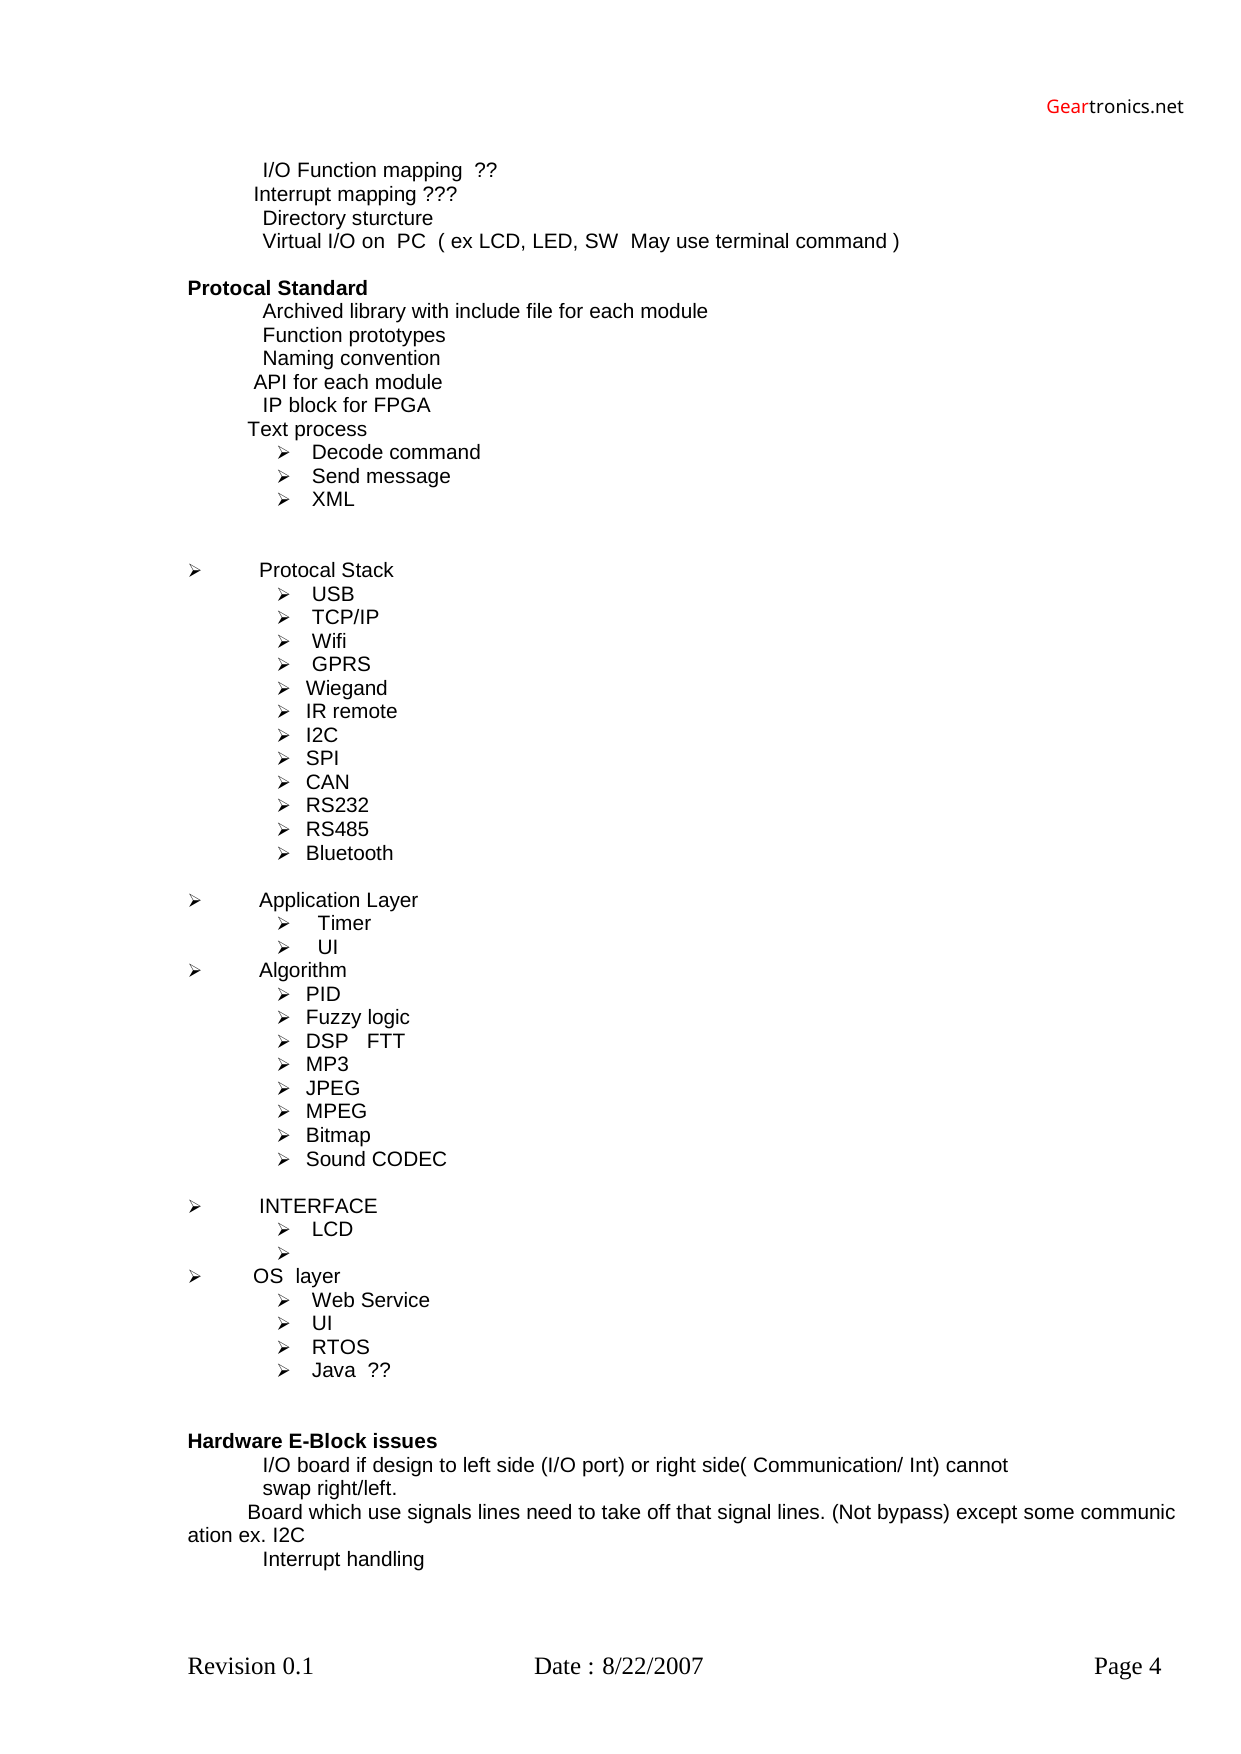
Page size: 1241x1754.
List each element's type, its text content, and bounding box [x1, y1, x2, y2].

text Directory sturcture [187, 206, 1184, 229]
list UI [276, 935, 1184, 959]
list MPEG [276, 1100, 1184, 1123]
list RS232 [276, 794, 1184, 817]
list Protocal Stack [187, 558, 1184, 582]
text Archived library with include file for each module [187, 299, 1184, 323]
text Protocal Standard [187, 276, 1184, 299]
list GPRS [276, 653, 1184, 676]
list MP3 [276, 1053, 1184, 1076]
list Wiegand [276, 676, 1184, 700]
list Sound CODEC [276, 1147, 1184, 1171]
list SPI [276, 747, 1184, 770]
text Text process [187, 417, 1184, 441]
list Fuzzy logic [276, 1006, 1184, 1029]
text Virtual I/O on PC ( ex LCD, LED, SW May use terminal command ) [187, 229, 1184, 253]
list XML [276, 488, 1184, 511]
text API for each module [187, 370, 1184, 394]
list LCD [276, 1218, 1184, 1241]
text Function prototypes [187, 323, 1184, 347]
list Web Service [276, 1288, 1184, 1312]
text swap right/left. [187, 1477, 1184, 1500]
list OS layer [187, 1265, 1184, 1288]
list DSP FTT [276, 1029, 1184, 1053]
list USB [276, 582, 1184, 606]
list IR remote [276, 700, 1184, 723]
list RS485 [276, 817, 1184, 841]
text Naming convention [187, 347, 1184, 370]
list JPEG [276, 1076, 1184, 1100]
text Hardware E-Block issues [187, 1429, 1184, 1453]
list Algorithm [187, 959, 1184, 982]
list RTOS [276, 1335, 1184, 1359]
list Application Layer [187, 888, 1184, 912]
list Java ?? [276, 1359, 1184, 1382]
text I/O board if design to left side (I/O port) or right side( Communication/ Int) cannot [187, 1453, 1184, 1477]
list CAN [276, 770, 1184, 794]
list I2C [276, 723, 1184, 747]
list UI [276, 1312, 1184, 1335]
text Interrupt handling [187, 1547, 1184, 1571]
list Decode command [276, 441, 1184, 464]
list Bluetooth [276, 841, 1184, 864]
list Send message [276, 464, 1184, 488]
list Timer [276, 912, 1184, 935]
list PID [276, 982, 1184, 1006]
text Interrupt mapping ??? [187, 182, 1184, 206]
list Wifi [276, 629, 1184, 653]
text I/O Function mapping ?? [187, 159, 1184, 182]
list INTERFACE [187, 1194, 1184, 1218]
text Board which use signals lines need to take off that signal lines. (Not bypass) except some communication ex. I2C [187, 1500, 1184, 1547]
list Bitmap [276, 1123, 1184, 1147]
text IP block for FPGA [187, 394, 1184, 417]
list TCP/IP [276, 606, 1184, 629]
